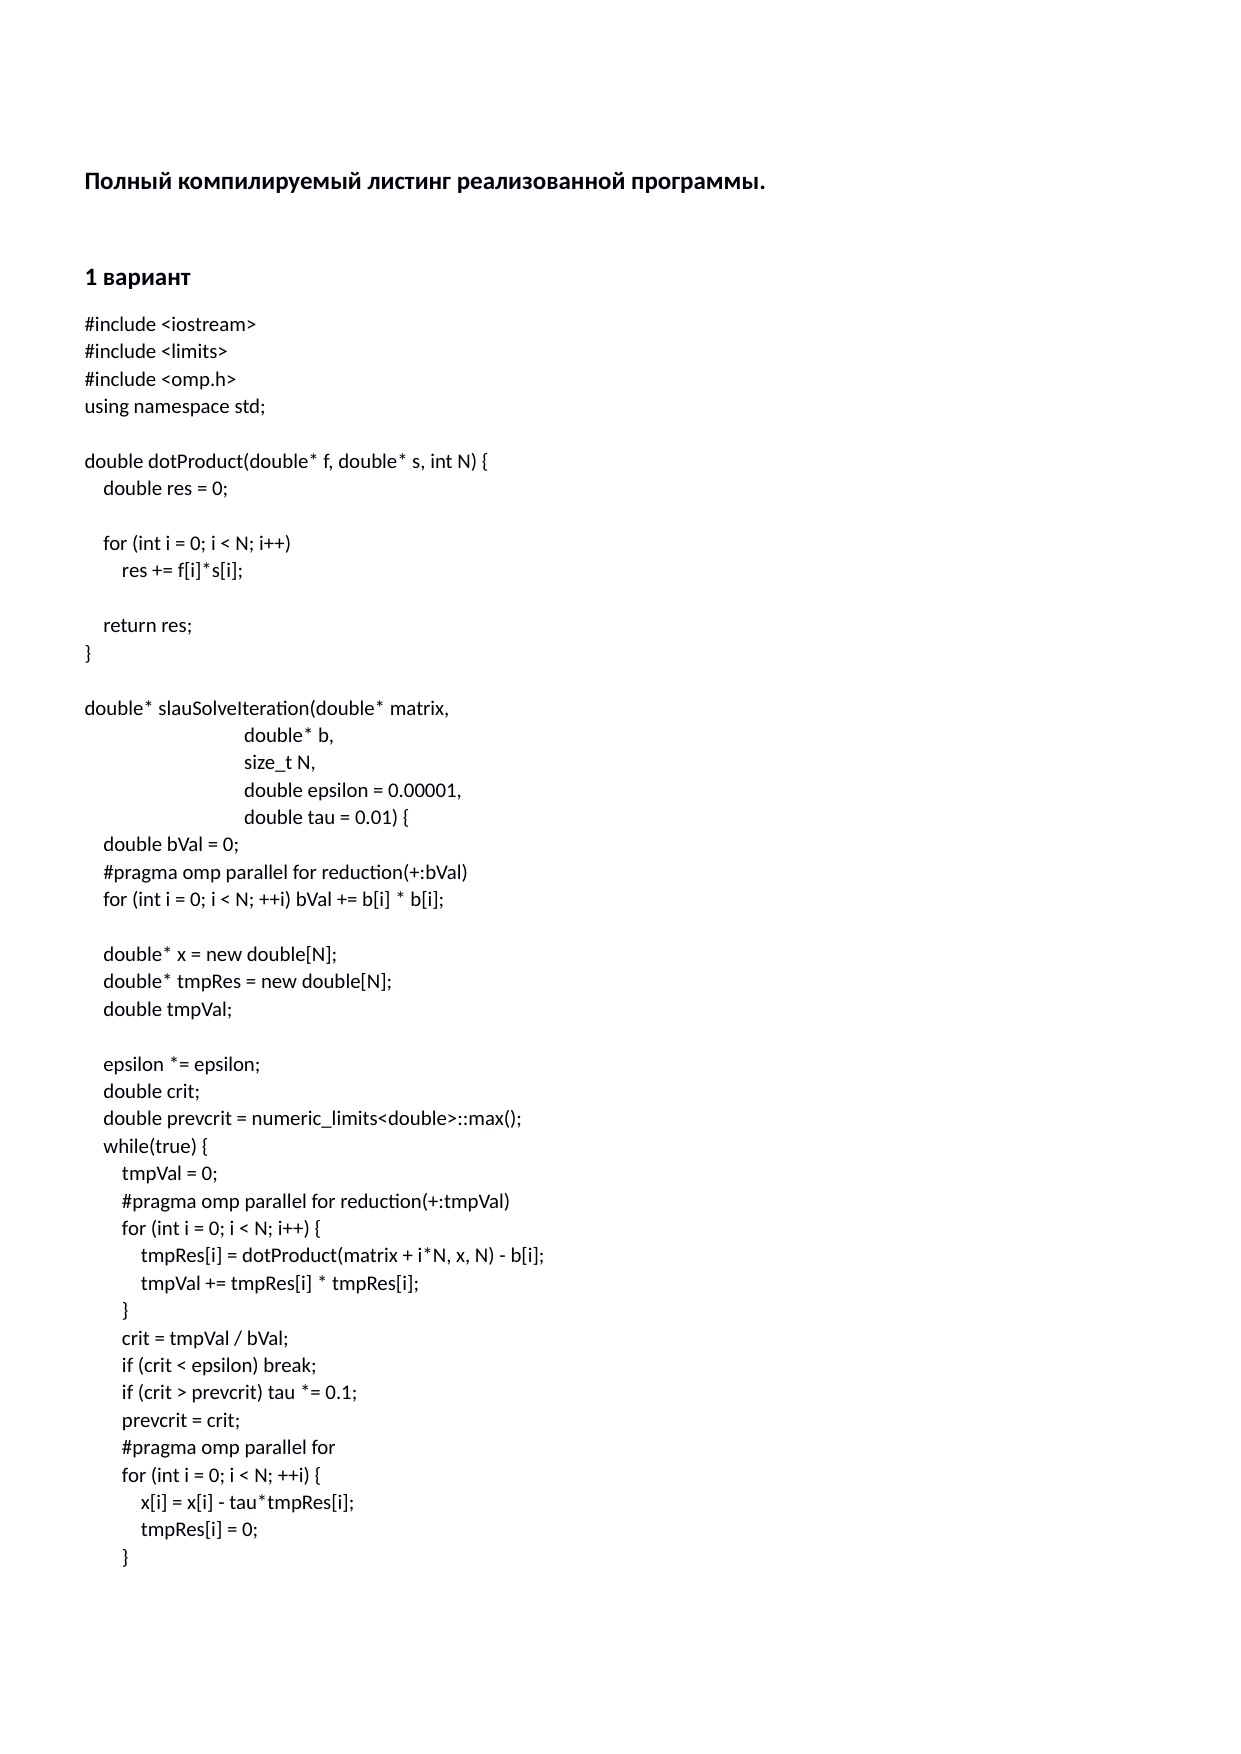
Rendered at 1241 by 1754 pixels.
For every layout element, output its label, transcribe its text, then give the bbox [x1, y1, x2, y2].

text 1 вариант [84, 262, 1159, 292]
text size_t N, [84, 749, 1159, 775]
text #pragma omp parallel for reduction(+:bVal) [84, 859, 1159, 884]
text double epsilon = 0.00001, [84, 777, 1159, 802]
text tmpRes[i] = 0; [84, 1517, 1159, 1542]
text for (int i = 0; i < N; i++) { [84, 1215, 1159, 1241]
text double res = 0; [84, 476, 1159, 501]
text return res; [84, 612, 1159, 638]
text if (crit > prevcrit) tau *= 0.1; [84, 1379, 1159, 1405]
text #pragma omp parallel for [84, 1434, 1159, 1460]
text Полный компилируемый листинг реализованной программы. [84, 165, 1159, 196]
text while(true) { [84, 1133, 1159, 1158]
text prevcrit = crit; [84, 1407, 1159, 1432]
text res += f[i]*s[i]; [84, 558, 1159, 583]
text double prevcrit = numeric_limits<double>::max(); [84, 1106, 1159, 1131]
text double tau = 0.01) { [84, 804, 1159, 830]
text #include <iostream> [84, 311, 1159, 337]
text tmpVal += tmpRes[i] * tmpRes[i]; [84, 1270, 1159, 1295]
text epsilon *= epsilon; [84, 1051, 1159, 1076]
text using namespace std; [84, 393, 1159, 419]
text tmpRes[i] = dotProduct(matrix + i*N, x, N) - b[i]; [84, 1243, 1159, 1268]
text for (int i = 0; i < N; ++i) { [84, 1462, 1159, 1487]
text double tmpVal; [84, 996, 1159, 1021]
text } [84, 1544, 1159, 1569]
text double bVal = 0; [84, 832, 1159, 857]
text if (crit < epsilon) break; [84, 1352, 1159, 1378]
text for (int i = 0; i < N; ++i) bVal += b[i] * b[i]; [84, 886, 1159, 912]
text #pragma omp parallel for reduction(+:tmpVal) [84, 1188, 1159, 1213]
text x[i] = x[i] - tau*tmpRes[i]; [84, 1489, 1159, 1514]
text } [84, 640, 1159, 665]
text #include <omp.h> [84, 366, 1159, 391]
text double* b, [84, 722, 1159, 747]
text #include <limits> [84, 338, 1159, 364]
text double dotProduct(double* f, double* s, int N) { [84, 448, 1159, 473]
text double crit; [84, 1078, 1159, 1104]
text tmpVal = 0; [84, 1160, 1159, 1186]
text double* x = new double[N]; [84, 941, 1159, 967]
text double* tmpRes = new double[N]; [84, 969, 1159, 994]
text crit = tmpVal / bVal; [84, 1325, 1159, 1350]
text double* slauSolveIteration(double* matrix, [84, 695, 1159, 720]
text } [84, 1297, 1159, 1323]
text for (int i = 0; i < N; i++) [84, 530, 1159, 556]
